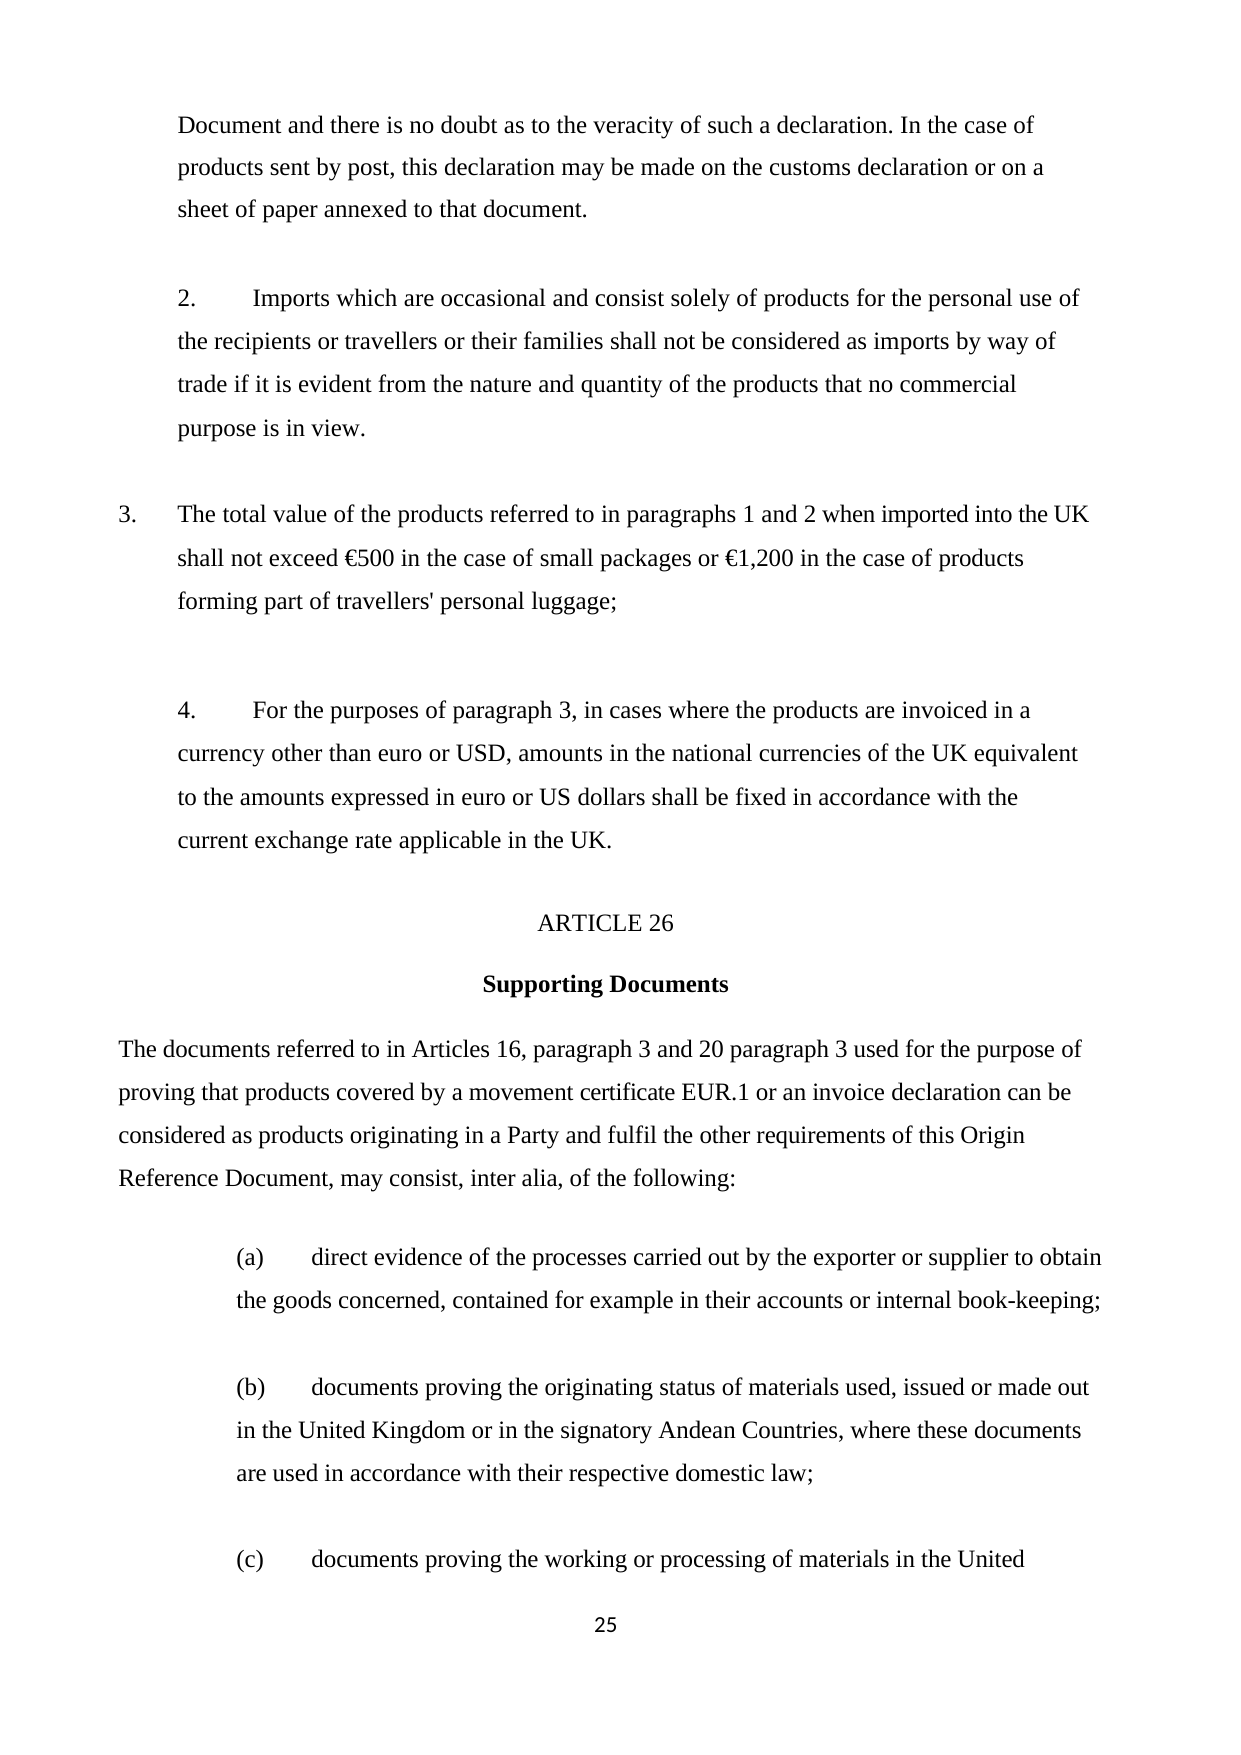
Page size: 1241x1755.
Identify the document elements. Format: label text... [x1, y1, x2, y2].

text The documents referred to in Articles 16, paragraph 3 and 20 paragraph 3 used for the purpose of proving that products covered by a movement certificate EUR.1 or an invoice declaration can be considered as products originating in a Party and fulfil the other requirements of this Origin Reference Document, may consist, inter alia, of the following: [118, 1034, 1093, 1192]
list documents proving the working or processing of materials in the United [236, 1544, 1105, 1573]
list The total value of the products referred to in paragraphs 1 and 2 when imported into the UK shall not exceed €500 in the case of small packages or €1,200 in the case of products forming part of travellers' personal luggage; [118, 499, 1105, 614]
list Document and there is no doubt as to the veracity of such a declaration. In the case of products sent by post, this declaration may be made on the customs declaration or on a sheet of paper annexed to that document. [177, 110, 1088, 222]
subtitle ARTICLE 26 [106, 908, 1105, 937]
subtitle Supporting Documents [106, 969, 1105, 998]
list For the purposes of paragraph 3, in cases where the products are invoiced in a currency other than euro or USD, amounts in the national currencies of the UK equivalent to the amounts expressed in euro or US dollars shall be fixed in accordance with the current exchange rate applicable in the UK. [177, 695, 1084, 853]
list Imports which are occasional and consist solely of products for the personal use of the recipients or travellers or their families shall not be considered as imports by way of trade if it is evident from the nature and quantity of the products that no commercial purpose is in view. [177, 283, 1094, 441]
list direct evidence of the processes carried out by the exporter or supplier to obtain the goods concerned, contained for example in their accounts or internal book-keeping; [236, 1242, 1105, 1314]
list documents proving the originating status of materials used, issued or made out in the United Kingdom or in the signatory Andean Countries, where these documents are used in accordance with their respective domestic law; [236, 1372, 1105, 1487]
